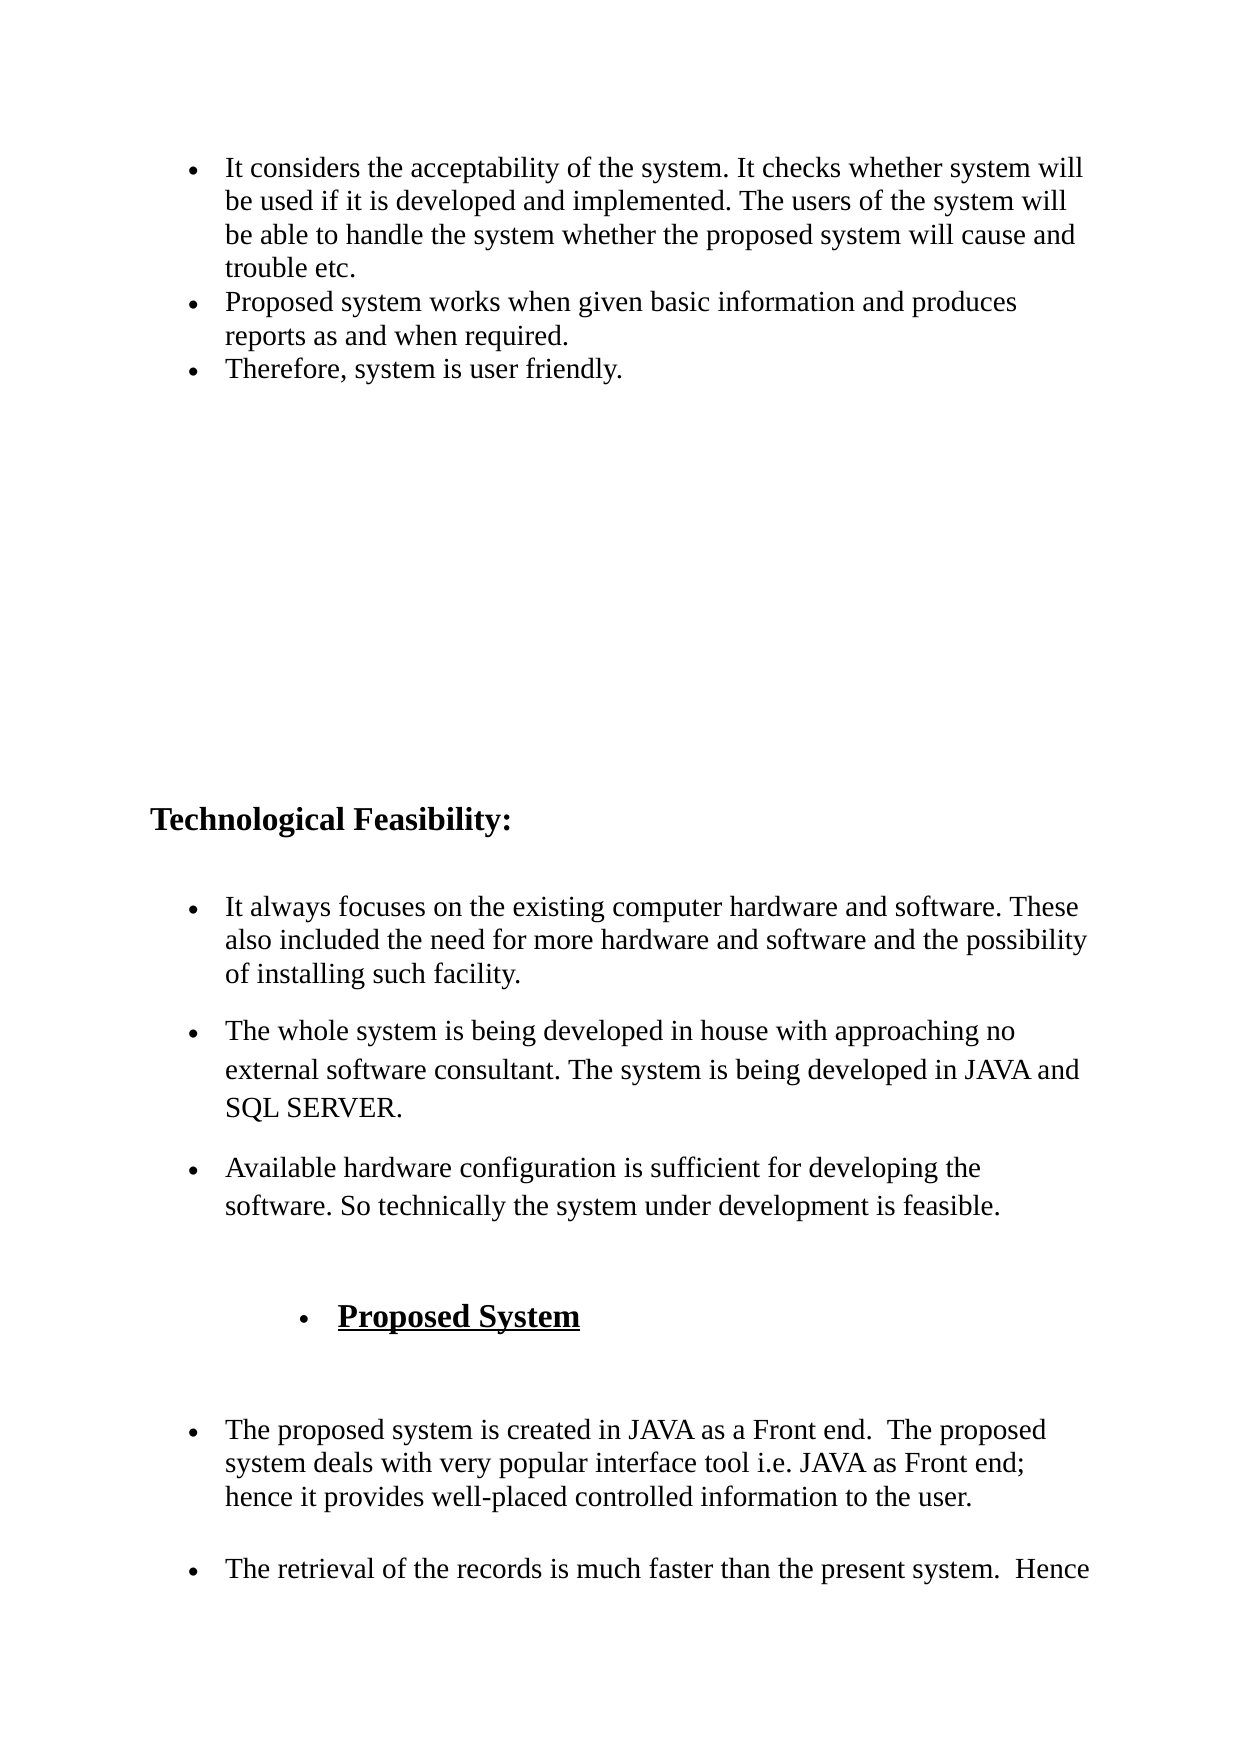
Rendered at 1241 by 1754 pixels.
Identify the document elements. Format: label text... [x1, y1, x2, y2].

text Technological Feasibility: [150, 799, 1090, 838]
list The proposed system is created in JAVA as a Front end. The proposed system deals with very popular interface tool i.e. JAVA as Front end; hence it provides well-placed controlled information to the user. [187, 1412, 1090, 1513]
list Therefore, system is user friendly. [187, 351, 1090, 385]
list The whole system is being developed in house with approaching no external software consultant. The system is being developed in JAVA and SQL SERVER. [187, 1013, 1090, 1124]
list Proposed system works when given basic information and produces reports as and when required. [187, 284, 1090, 351]
list It always focuses on the existing computer hardware and software. These also included the need for more hardware and software and the possibility of installing such facility. [187, 889, 1090, 989]
list The retrieval of the records is much faster than the present system. Hence [187, 1551, 1090, 1585]
list Available hardware configuration is sufficient for developing the software. So technically the system under development is feasible. [187, 1150, 1090, 1222]
list It considers the acceptability of the system. It checks whether system will be used if it is developed and implemented. The users of the system will be able to handle the system whether the proposed system will cause and trouble etc. [187, 150, 1090, 284]
list Proposed System [300, 1296, 1090, 1334]
